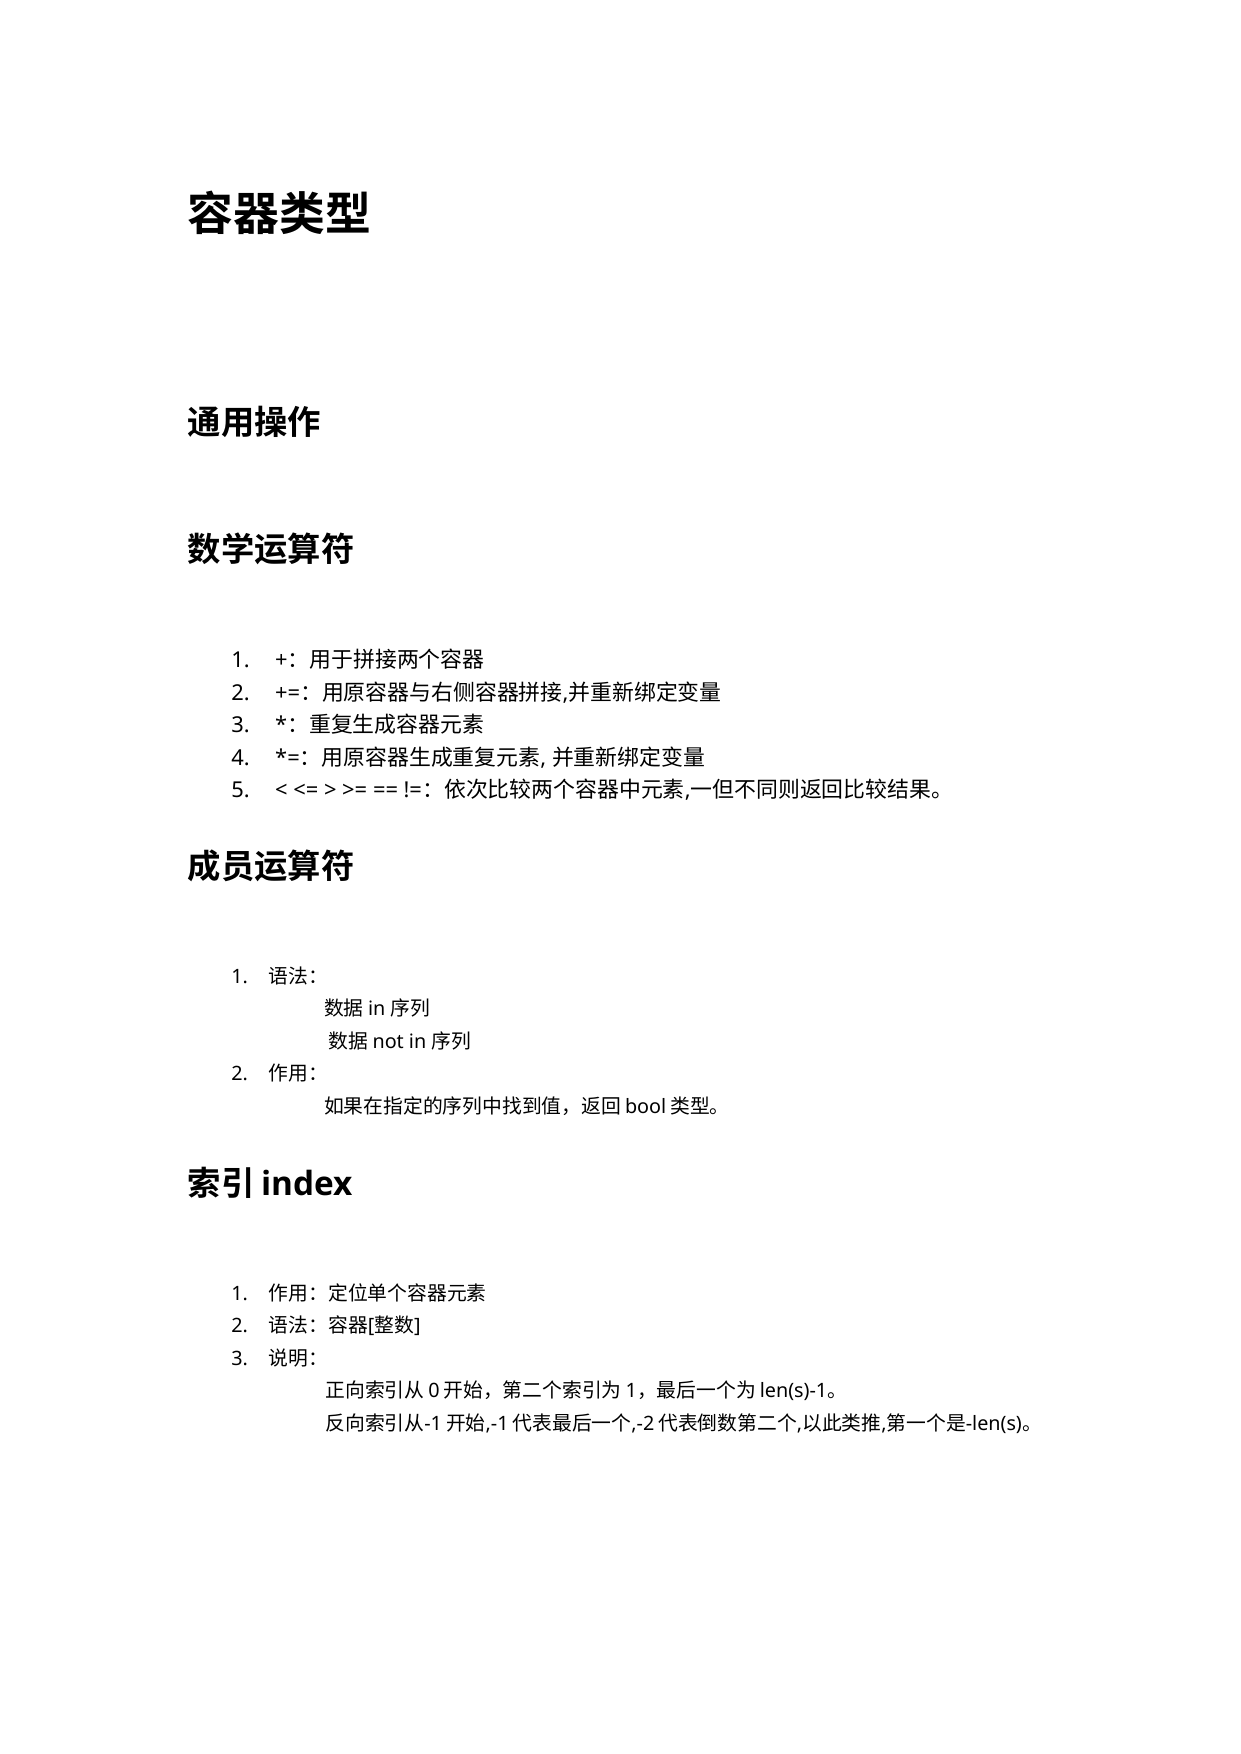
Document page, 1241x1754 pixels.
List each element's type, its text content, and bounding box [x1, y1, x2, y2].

list 语法：容器[整数] [231, 1308, 1053, 1341]
subtitle 索引index [187, 1148, 1053, 1213]
text 正向索引从0开始，第二个索引为1，最后一个为len(s)-1。 [281, 1373, 1053, 1406]
list 作用：定位单个容器元素 [231, 1276, 1053, 1308]
text 数据 in 序列 [253, 991, 1053, 1023]
list 语法： [231, 958, 1053, 991]
subtitle 成员运算符 [187, 831, 1053, 896]
list +=：用原容器与右侧容器拼接,并重新绑定变量 [231, 674, 1053, 707]
list < <= > >= == !=：依次比较两个容器中元素,一但不同则返回比较结果。 [231, 772, 1053, 804]
subtitle 数学运算符 [187, 514, 1053, 579]
list *：重复生成容器元素 [231, 707, 1053, 739]
list +：用于拼接两个容器 [231, 642, 1053, 674]
list 说明： [231, 1341, 1053, 1373]
text 反向索引从-1开始,-1代表最后一个,-2代表倒数第二个,以此类推,第一个是-len(s)。 [288, 1406, 1053, 1438]
subtitle 通用操作 [187, 387, 1053, 452]
subtitle 容器类型 [187, 162, 1053, 259]
list *=：用原容器生成重复元素, 并重新绑定变量 [231, 739, 1053, 772]
list 作用： [231, 1056, 1053, 1088]
text 数据 not in 序列 [209, 1023, 1053, 1056]
text 如果在指定的序列中找到值，返回bool类型。 [231, 1088, 1053, 1121]
